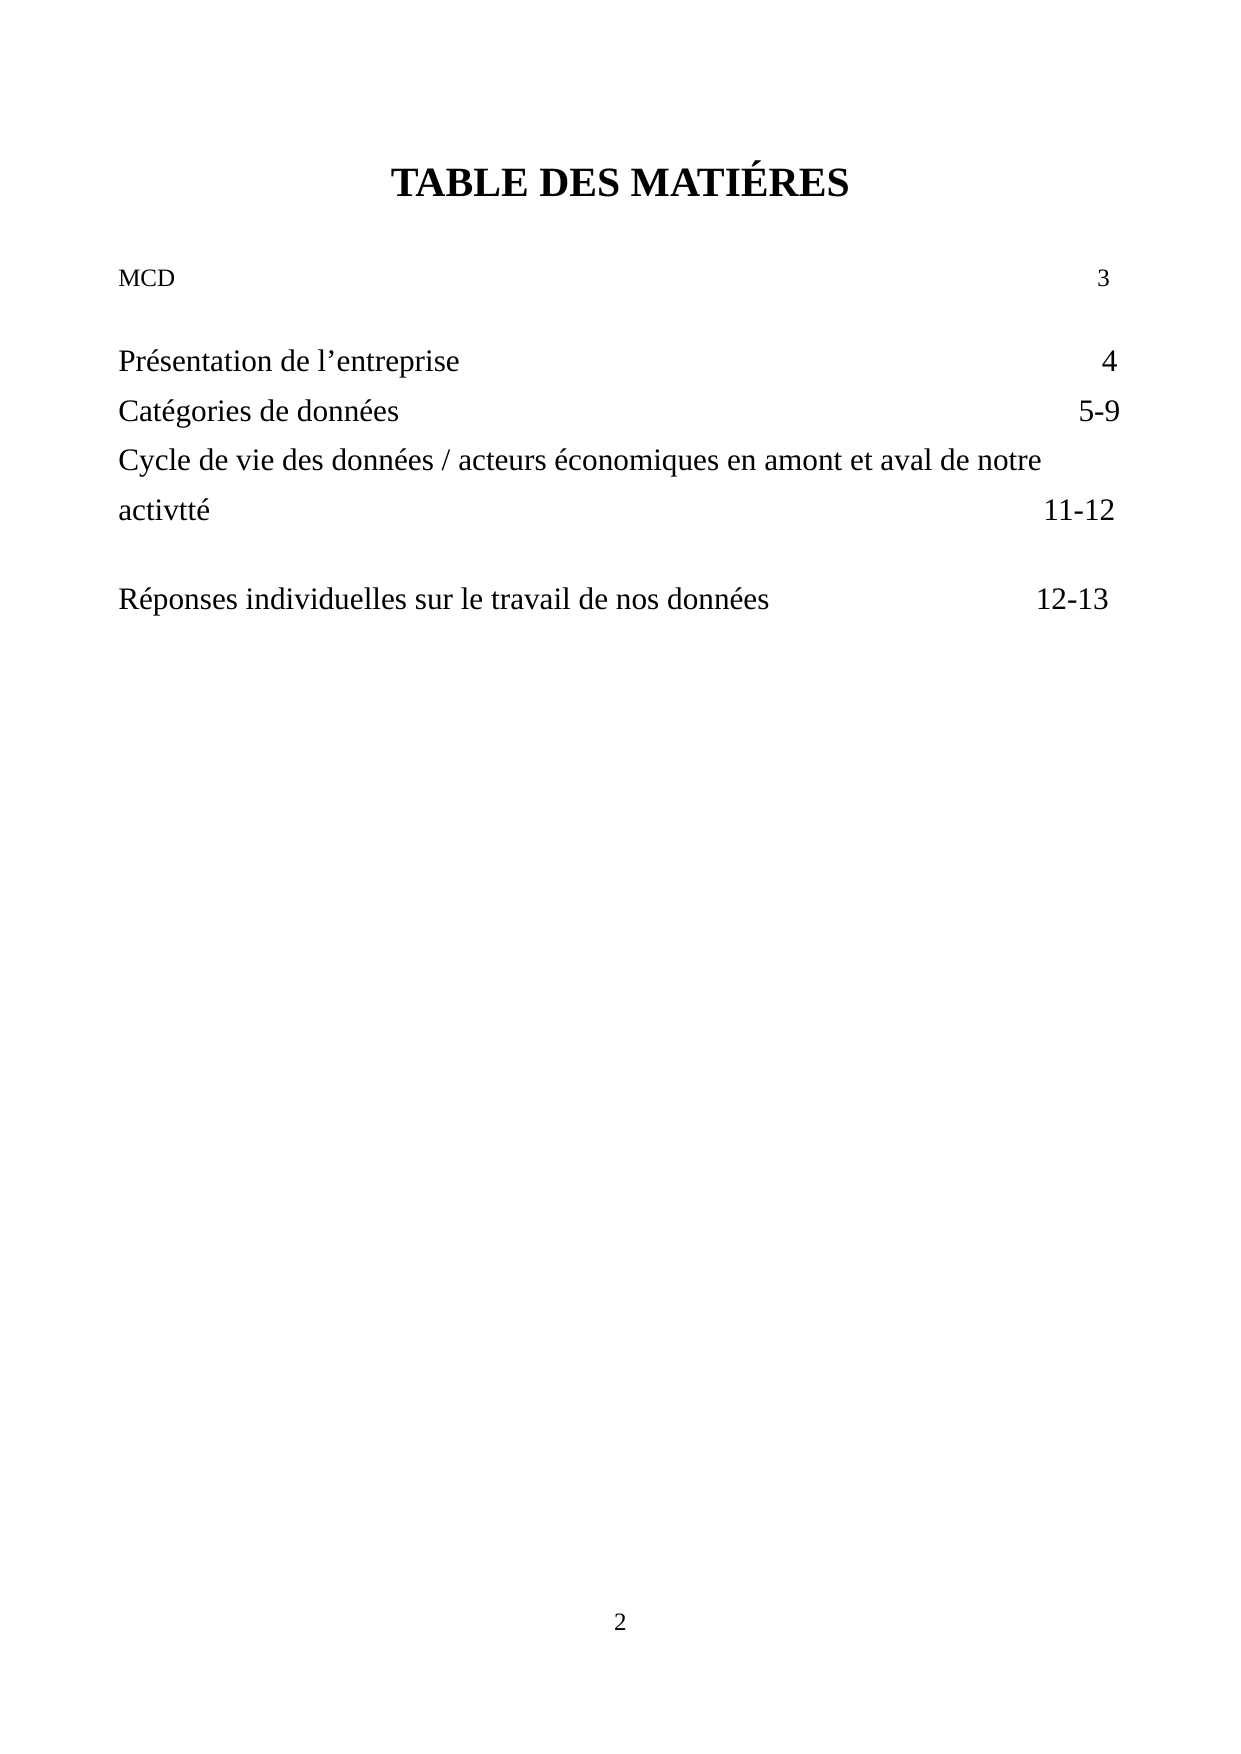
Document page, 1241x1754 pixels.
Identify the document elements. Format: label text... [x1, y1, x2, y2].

text Présentation de l’entreprise 4 [118, 342, 1122, 378]
text Catégories de données 5-9 [118, 392, 1122, 428]
text TABLE DES MATIÉRES [118, 158, 1122, 206]
text Réponses individuelles sur le travail de nos données 12-13 [118, 580, 1122, 616]
text MCD 3 [118, 263, 1122, 292]
text Cycle de vie des données / acteurs économiques en amont et aval de notre activtté 11-12 [118, 442, 1122, 527]
